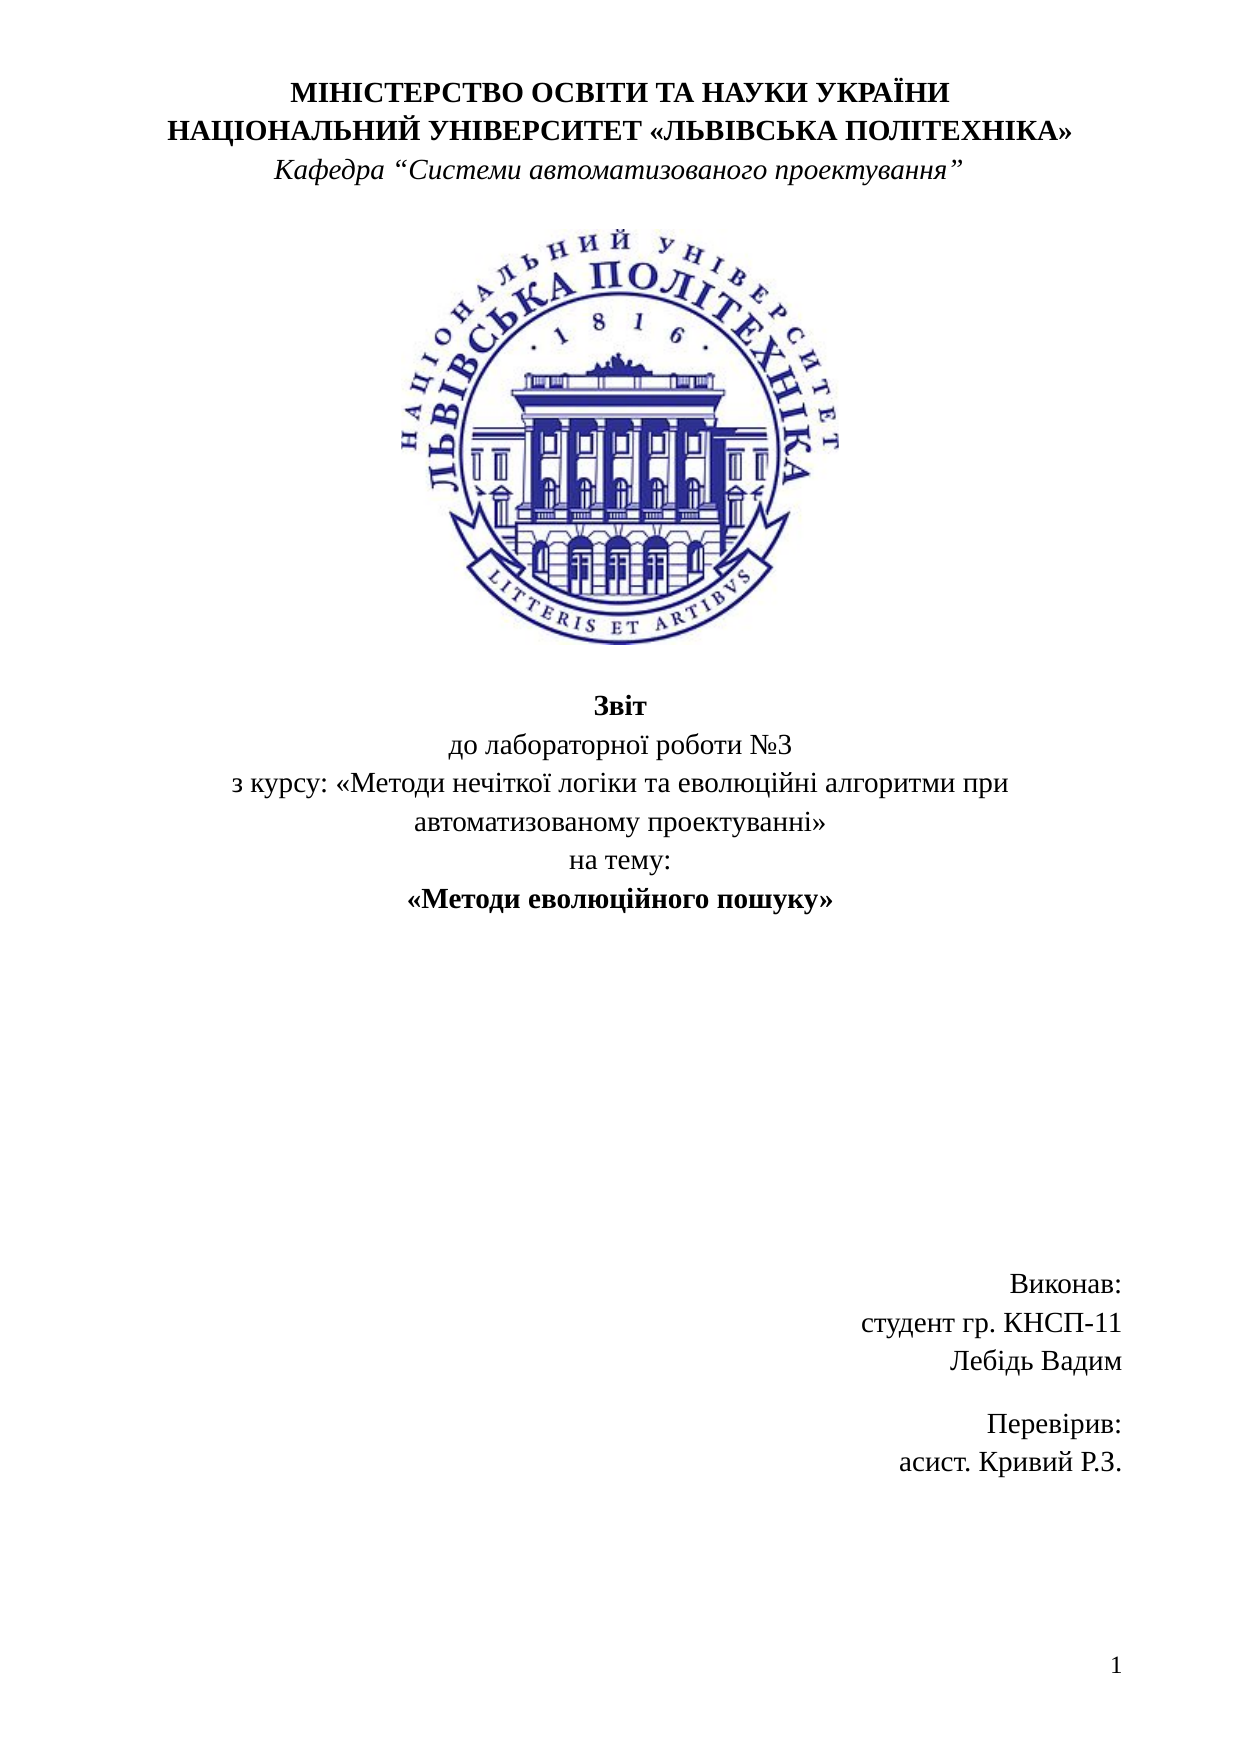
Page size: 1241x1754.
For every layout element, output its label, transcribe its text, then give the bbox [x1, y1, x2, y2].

text МІНІСТЕРСТВО ОСВІТИ ТА НАУКИ УКРАЇНИ НАЦІОНАЛЬНИЙ УНІВЕРСИТЕТ «ЛЬВІВСЬКА ПОЛІТЕХНІКА» [118, 75, 1122, 147]
text Кафедра “Системи автоматизованого проектування” [118, 152, 1122, 186]
text Перевірив: асист. Кривий Р.З. [118, 1406, 1122, 1478]
text Звіт до лабораторної роботи №3 з курсу: «Методи нечіткої логіки та еволюційні алгоритми при автоматизованому проектуванні» на тему: «Методи еволюційного пошуку» [118, 688, 1122, 914]
text Виконав: студент гр. КНСП-11 [118, 1266, 1122, 1338]
text Лебідь Вадим [118, 1343, 1122, 1377]
